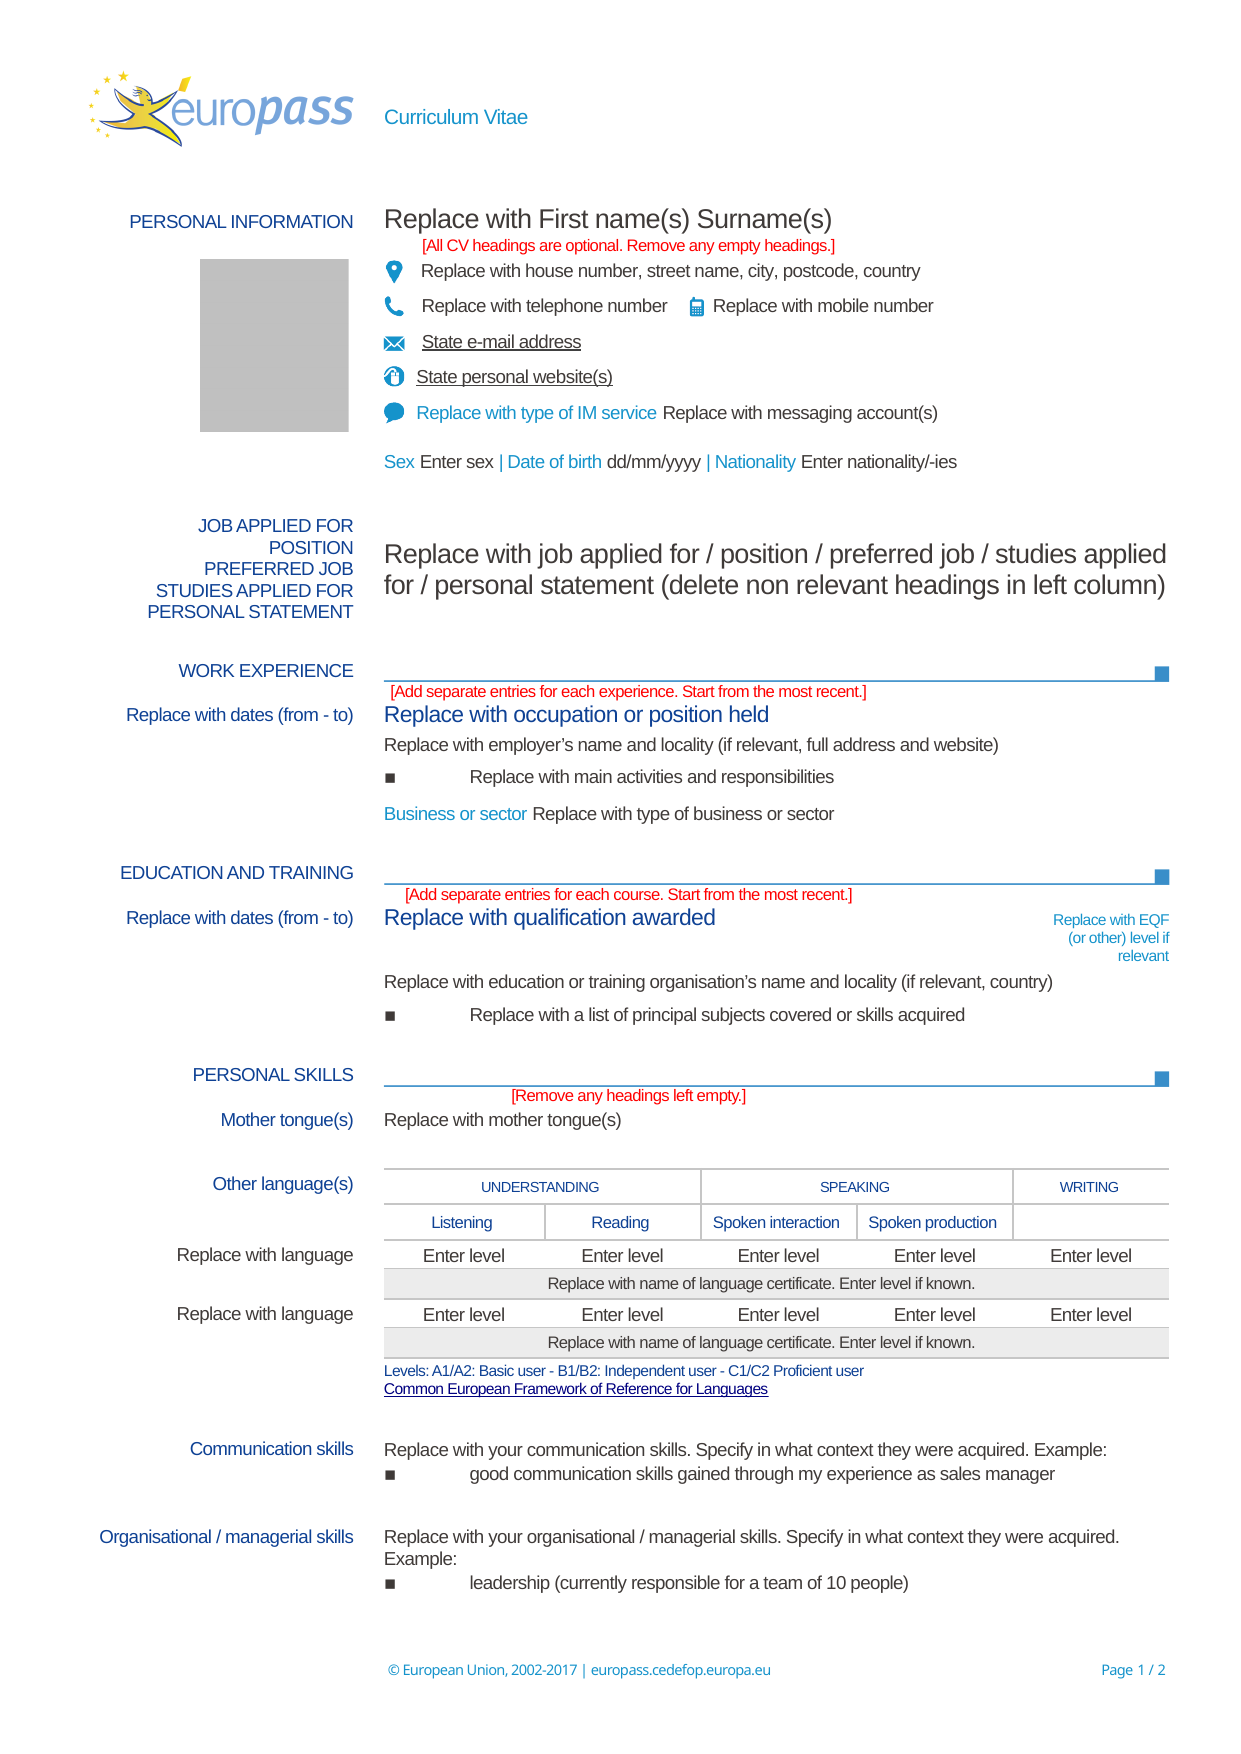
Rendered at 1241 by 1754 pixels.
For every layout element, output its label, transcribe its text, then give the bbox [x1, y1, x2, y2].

table_cell Enter level [545, 1300, 701, 1327]
picture [383, 1071, 1170, 1087]
text [Remove any headings left empty.] [88, 1086, 1169, 1105]
table_header Replace with EQF (or other) level if relevant [1034, 904, 1169, 965]
table_cell Other language(s) [89, 1168, 384, 1239]
picture [383, 259, 405, 284]
table_header Organisational / managerial skills [89, 1523, 384, 1594]
table_cell Replace with language [89, 1239, 384, 1268]
picture [88, 70, 354, 147]
table_cell Replace with education or training organisation’s name and locality (if relevant, country) [384, 965, 1169, 1001]
table_header Mother tongue(s) [89, 1106, 384, 1132]
table_cell [89, 1133, 384, 1168]
picture [383, 330, 405, 355]
table_cell Replace with name of language certificate. Enter level if known. [384, 1269, 1169, 1298]
table_cell Enter level [857, 1300, 1013, 1327]
picture [384, 869, 1170, 885]
table_cell Enter level [384, 1241, 544, 1268]
table_cell Replace with telephone number Replace with mobile number [384, 295, 1169, 331]
table_header PERSONAL SKILLS [89, 1064, 384, 1086]
table_header Replace with your organisational / managerial skills. Specify in what context they were acquired. Example: leadership (currently responsible for a team of 10 people) [384, 1523, 1169, 1594]
table_header Replace with dates (from - to) [89, 904, 384, 1027]
table_cell Replace with name of language certificate. Enter level if known. [384, 1328, 1169, 1357]
table_cell Replace with main activities and responsibilities [384, 764, 1169, 789]
picture [686, 295, 708, 317]
table_cell Enter level [545, 1241, 701, 1268]
table_header Replace with dates (from - to) [89, 701, 384, 825]
table_cell Enter level [701, 1300, 857, 1327]
table_header Replace with occupation or position held [384, 701, 1169, 727]
table_cell Replace with employer’s name and locality (if relevant, full address and website) [384, 728, 1169, 764]
table_header [384, 862, 1169, 869]
table_header PERSONAL INFORMATION [89, 201, 384, 236]
table_cell Enter level [857, 1241, 1013, 1268]
table_cell UNDERSTANDING [384, 1170, 700, 1203]
table_cell Listening [384, 1205, 544, 1239]
table_header Replace with job applied for / position / preferred job / studies applied for / personal statement (delete non relevant headings in left column) [384, 515, 1169, 623]
table_cell [384, 284, 1169, 295]
picture [383, 401, 405, 424]
table_header Replace with mother tongue(s) [384, 1106, 1169, 1132]
table_cell [89, 1357, 384, 1398]
table_cell Enter level [701, 1241, 857, 1268]
table_cell Spoken interaction [702, 1205, 856, 1239]
table_cell Replace with language [89, 1298, 384, 1327]
table_cell [1014, 1205, 1169, 1239]
table_cell Spoken production [858, 1205, 1012, 1239]
table_header Communication skills [89, 1436, 384, 1486]
table_cell Levels: A1/A2: Basic user - B1/B2: Independent user - C1/C2 Proficient user Common European Framework of Reference for Languages [384, 1359, 1169, 1398]
picture [383, 366, 405, 387]
table_header WORK EXPERIENCE [89, 660, 384, 681]
table_header [384, 1064, 1169, 1071]
table_header EDUCATION AND TRAINING [89, 862, 384, 884]
text [Add separate entries for each course. Start from the most recent.] [88, 884, 1169, 903]
table_cell Sex Enter sex | Date of birth dd/mm/yyyy | Nationality Enter nationality/-ies [384, 437, 1169, 478]
table_cell Enter level [1013, 1300, 1169, 1327]
table_cell WRITING [1014, 1170, 1169, 1203]
table_cell Business or sector Replace with type of business or sector [384, 789, 1169, 825]
table_cell [384, 1133, 1169, 1168]
table_cell Enter level [384, 1300, 544, 1327]
picture [200, 259, 349, 432]
table_cell [All CV headings are optional. Remove any empty headings.] [89, 236, 1169, 260]
table_cell [89, 260, 384, 478]
table_header Replace with your communication skills. Specify in what context they were acquired. Example: good communication skills gained through my experience as sales manager [384, 1436, 1169, 1486]
table_cell [89, 1327, 384, 1357]
table_cell Reading [546, 1205, 700, 1239]
text [Add separate entries for each experience. Start from the most recent.] [88, 681, 1169, 701]
table_cell State e-mail address [384, 331, 1169, 366]
picture [383, 666, 1170, 682]
table_cell SPEAKING [702, 1170, 1012, 1203]
table_cell State personal website(s) [384, 366, 1169, 401]
table_cell [89, 1268, 384, 1298]
table_header JOB APPLIED FOR POSITION PREFERRED JOB STUDIES APPLIED FOR personal statement [89, 515, 384, 623]
picture [383, 295, 405, 317]
table_cell Replace with type of IM service Replace with messaging account(s) [384, 401, 1169, 437]
table_cell Replace with house number, street name, city, postcode, country [405, 260, 1169, 283]
table_header [384, 660, 1169, 666]
table_cell Enter level [1013, 1241, 1169, 1268]
table_header Replace with qualification awarded [384, 904, 1033, 965]
table_cell Replace with a list of principal subjects covered or skills acquired [384, 1001, 1169, 1027]
table_header Replace with First name(s) Surname(s) [384, 201, 1169, 236]
